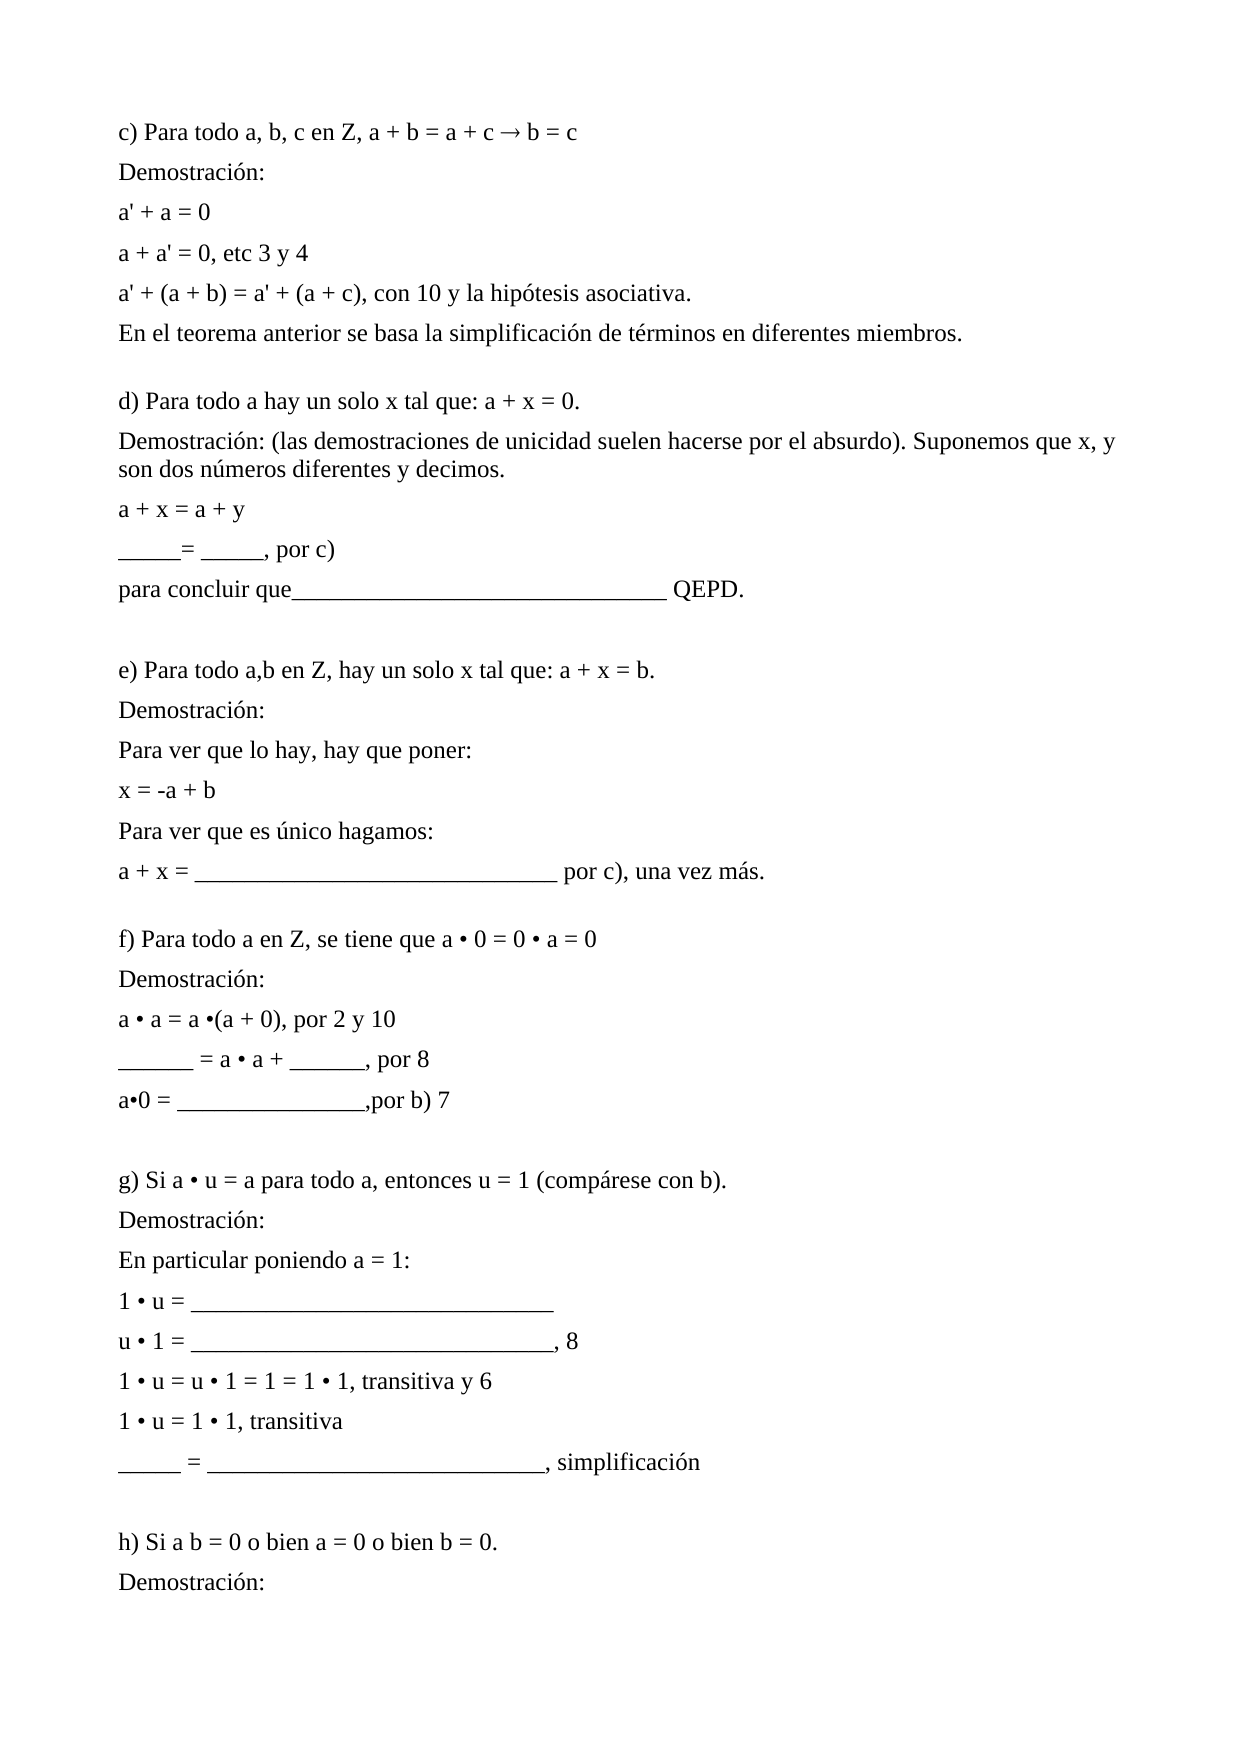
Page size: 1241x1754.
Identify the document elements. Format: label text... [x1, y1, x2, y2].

text Para ver que lo hay, hay que poner: [118, 736, 1122, 764]
text g) Si a • u = a para todo a, entonces u = 1 (compárese con b). [118, 1166, 1122, 1194]
text Demostración: [118, 696, 1122, 724]
text x = -a + b [118, 777, 1122, 804]
text _____= _____, por c) [118, 535, 1122, 563]
text _____ = ___________________________, simplificación [118, 1448, 1122, 1475]
text Para ver que es único hagamos: [118, 817, 1122, 844]
text 1 • u = 1 • 1, transitiva [118, 1407, 1122, 1435]
text 1 • u = _____________________________ [118, 1287, 1122, 1314]
text 1 • u = u • 1 = 1 = 1 • 1, transitiva y 6 [118, 1367, 1122, 1395]
text f) Para todo a en Z, se tiene que a • 0 = 0 • a = 0 [118, 897, 1122, 953]
text a' + a = 0 [118, 198, 1122, 226]
text En particular poniendo a = 1: [118, 1247, 1122, 1274]
text e) Para todo a,b en Z, hay un solo x tal que: a + x = b. [118, 656, 1122, 684]
text a + a' = 0, etc 3 y 4 [118, 239, 1122, 266]
text d) Para todo a hay un solo x tal que: a + x = 0. [118, 359, 1122, 415]
text Demostración: [118, 965, 1122, 993]
text Demostración: [118, 158, 1122, 186]
text ______ = a • a + ______, por 8 [118, 1046, 1122, 1073]
text Demostración: (las demostraciones de unicidad suelen hacerse por el absurdo). Suponemos que x, y son dos números diferentes y decimos. [118, 427, 1122, 483]
text c) Para todo a, b, c en Z, a + b = a + c  b = c [118, 118, 1122, 146]
text u • 1 = _____________________________, 8 [118, 1327, 1122, 1355]
text a + x = a + y [118, 495, 1122, 523]
text para concluir que______________________________ QEPD. [118, 576, 1122, 603]
text a + x = _____________________________ por c), una vez más. [118, 857, 1122, 885]
text Demostración: [118, 1568, 1122, 1596]
text a • a = a •(a + 0), por 2 y 10 [118, 1005, 1122, 1033]
text a' + (a + b) = a' + (a + c), con 10 y la hipótesis asociativa. [118, 279, 1122, 307]
text h) Si a b = 0 o bien a = 0 o bien b = 0. [118, 1528, 1122, 1556]
text En el teorema anterior se basa la simplificación de términos en diferentes miembros. [118, 319, 1122, 347]
text Demostración: [118, 1206, 1122, 1234]
text a•0 = _______________,por b) 7 [118, 1086, 1122, 1113]
